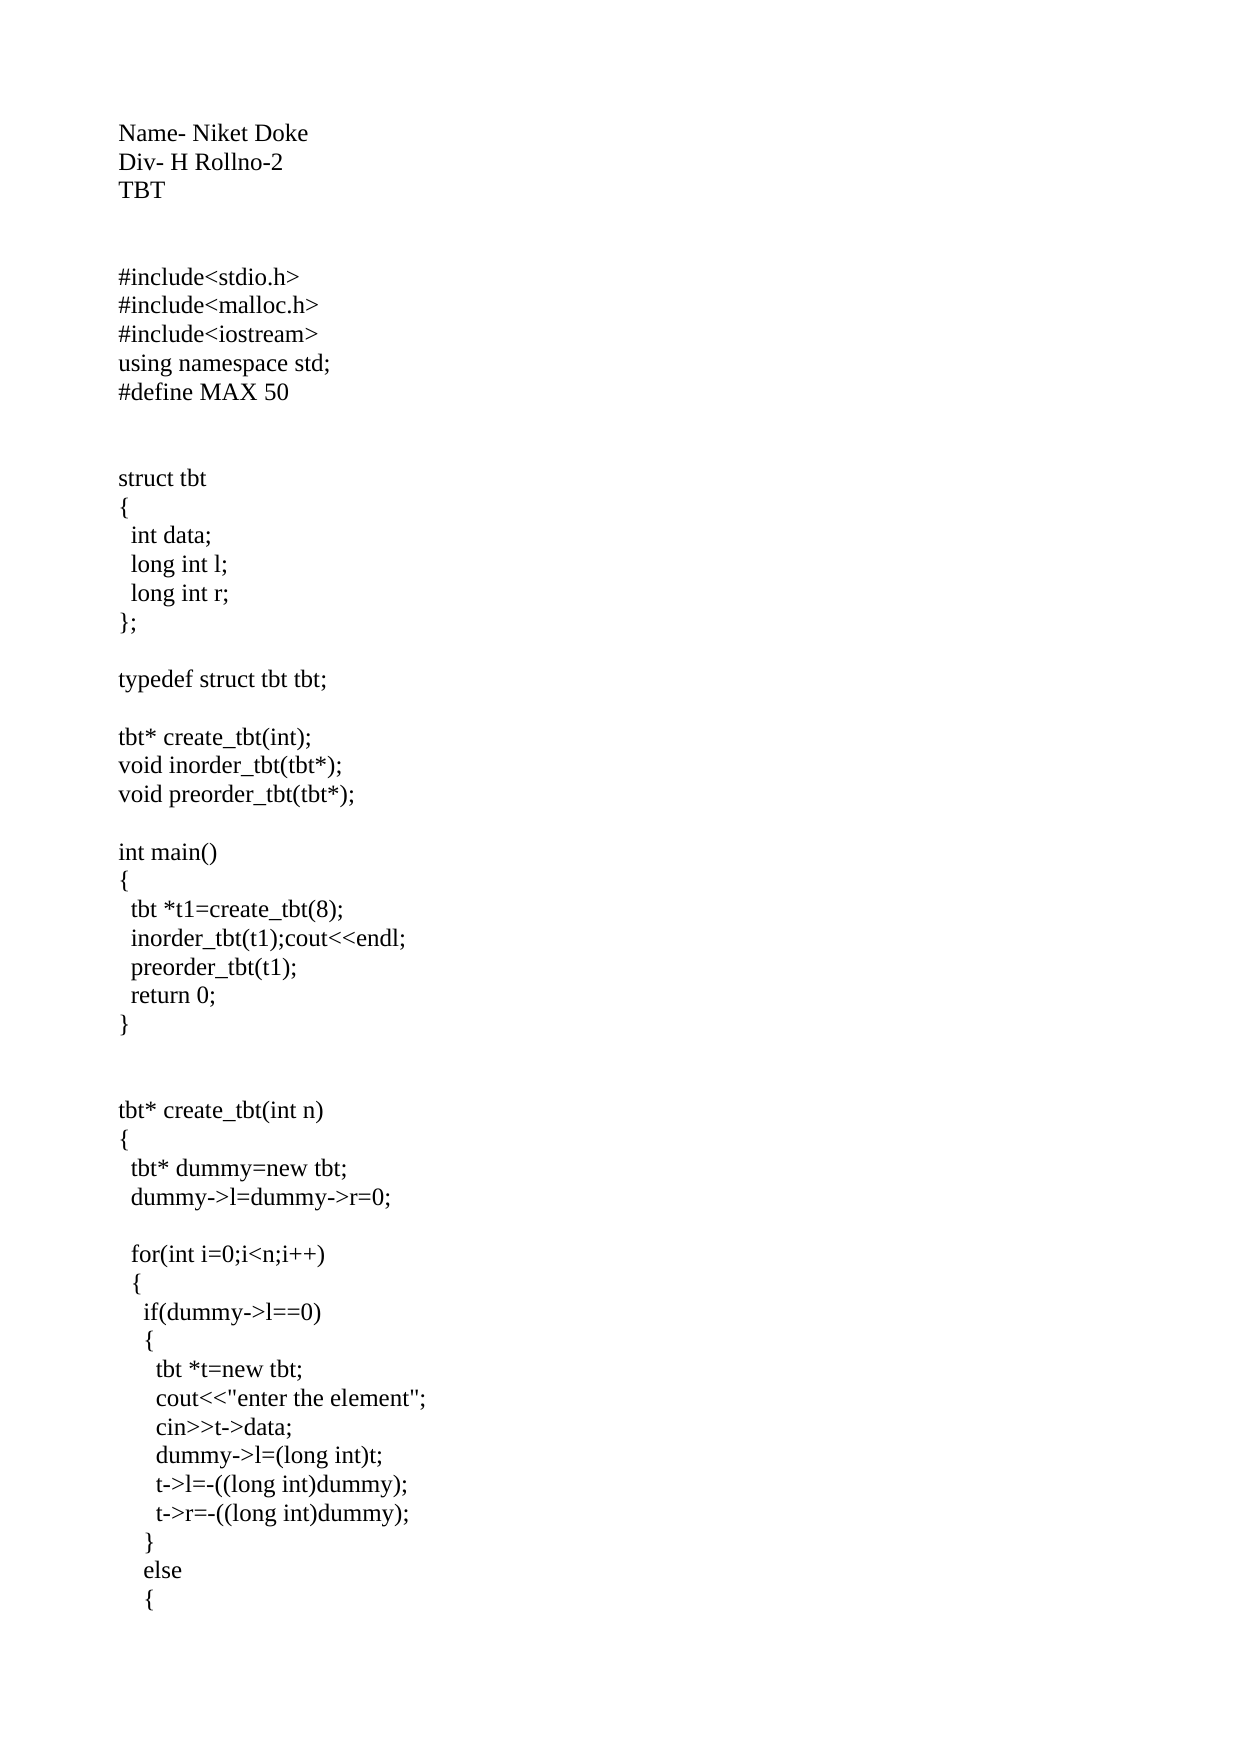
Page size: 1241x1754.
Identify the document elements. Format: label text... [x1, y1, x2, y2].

text cin>>t->data; [118, 1412, 1122, 1441]
text dummy->l=dummy->r=0; [118, 1182, 1122, 1211]
text return 0; [118, 981, 1122, 1009]
text preorder_tbt(t1); [118, 952, 1122, 981]
text if(dummy->l==0) [118, 1297, 1122, 1326]
text t->r=-((long int)dummy); [118, 1498, 1122, 1527]
text cout<<"enter the element"; [118, 1383, 1122, 1412]
text { [118, 1268, 1122, 1297]
text Name- Niket Doke [118, 118, 1122, 147]
text #include<iostream> [118, 319, 1122, 348]
text #define MAX 50 [118, 377, 1122, 406]
text t->l=-((long int)dummy); [118, 1469, 1122, 1498]
text else [118, 1556, 1122, 1584]
text #include<malloc.h> [118, 291, 1122, 319]
text }; [118, 607, 1122, 636]
text tbt* create_tbt(int); [118, 722, 1122, 751]
text tbt* create_tbt(int n) [118, 1096, 1122, 1124]
text int data; [118, 521, 1122, 549]
text typedef struct tbt tbt; [118, 664, 1122, 693]
text tbt *t=new tbt; [118, 1354, 1122, 1383]
text { [118, 1584, 1122, 1613]
text { [118, 1124, 1122, 1153]
text using namespace std; [118, 348, 1122, 377]
text int main() [118, 837, 1122, 866]
text dummy->l=(long int)t; [118, 1441, 1122, 1469]
text void inorder_tbt(tbt*); [118, 751, 1122, 779]
text long int r; [118, 578, 1122, 607]
text TBT [118, 176, 1122, 204]
text struct tbt [118, 463, 1122, 492]
text inorder_tbt(t1);cout<<endl; [118, 923, 1122, 952]
text { [118, 492, 1122, 521]
text { [118, 866, 1122, 894]
text void preorder_tbt(tbt*); [118, 779, 1122, 808]
text long int l; [118, 549, 1122, 578]
text } [118, 1009, 1122, 1038]
text #include<stdio.h> [118, 262, 1122, 291]
text for(int i=0;i<n;i++) [118, 1239, 1122, 1268]
text } [118, 1527, 1122, 1556]
text tbt* dummy=new tbt; [118, 1153, 1122, 1182]
text tbt *t1=create_tbt(8); [118, 894, 1122, 923]
text { [118, 1326, 1122, 1354]
text Div- H Rollno-2 [118, 147, 1122, 176]
